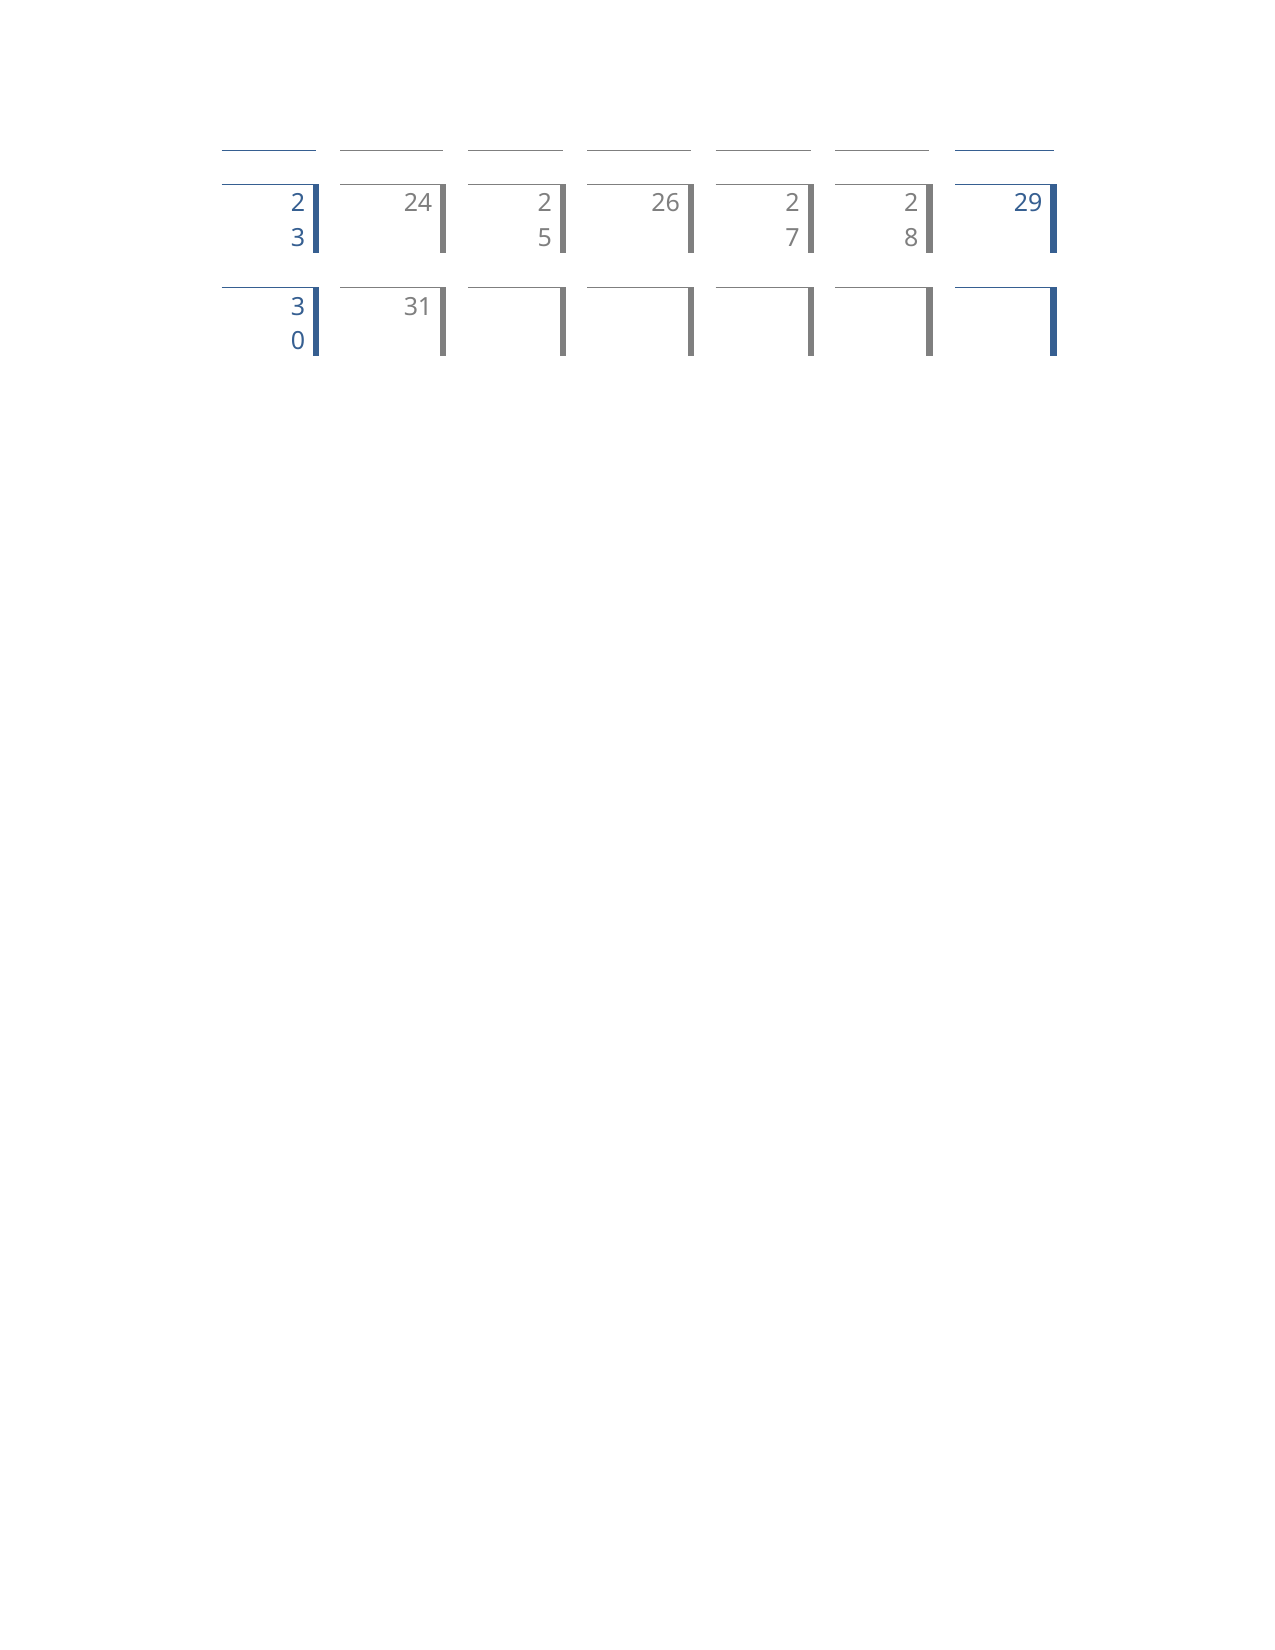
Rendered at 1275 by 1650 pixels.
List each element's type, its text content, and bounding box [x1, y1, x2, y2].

table_cell 27 [716, 185, 808, 253]
table_cell [468, 288, 560, 356]
table_cell [814, 287, 835, 356]
table_cell 30 [222, 288, 313, 356]
table_cell [691, 253, 716, 287]
table_cell [587, 151, 691, 184]
table_cell [587, 253, 691, 287]
table_cell [716, 253, 811, 287]
table_cell [222, 151, 316, 184]
table_cell [340, 253, 443, 287]
table_cell [811, 253, 835, 287]
table_cell [814, 184, 835, 253]
table_cell [716, 288, 808, 356]
table_cell [694, 184, 716, 253]
table_cell [929, 253, 955, 287]
table_cell [316, 150, 340, 184]
table_cell [587, 288, 688, 356]
table_cell [319, 184, 340, 253]
table_cell [835, 288, 926, 356]
table_cell [955, 288, 1050, 356]
table_cell [563, 253, 587, 287]
table_cell [446, 184, 468, 253]
table_cell [933, 184, 955, 253]
table_cell [222, 253, 316, 287]
table_cell [691, 150, 716, 184]
table_cell [694, 287, 716, 356]
table_cell [955, 151, 1053, 184]
table_cell 25 [468, 185, 560, 253]
table_cell [835, 253, 929, 287]
table_cell [835, 151, 929, 184]
table_cell [811, 150, 835, 184]
table_cell [716, 151, 811, 184]
table_cell 28 [835, 185, 926, 253]
table_cell [443, 253, 468, 287]
table_cell [446, 287, 468, 356]
table_cell [929, 150, 955, 184]
table_cell [955, 253, 1053, 287]
table_cell 31 [340, 288, 440, 356]
table_cell [319, 287, 340, 356]
table_cell 29 [955, 185, 1050, 253]
table_cell [468, 253, 563, 287]
table_cell 24 [340, 185, 440, 253]
table_cell [563, 150, 587, 184]
table_cell [340, 151, 443, 184]
table_cell [443, 150, 468, 184]
table_cell 26 [587, 185, 688, 253]
table_cell [566, 184, 587, 253]
table_cell [316, 253, 340, 287]
table_cell 23 [222, 185, 313, 253]
table_cell [933, 287, 955, 356]
table_cell [468, 151, 563, 184]
table_cell [566, 287, 587, 356]
